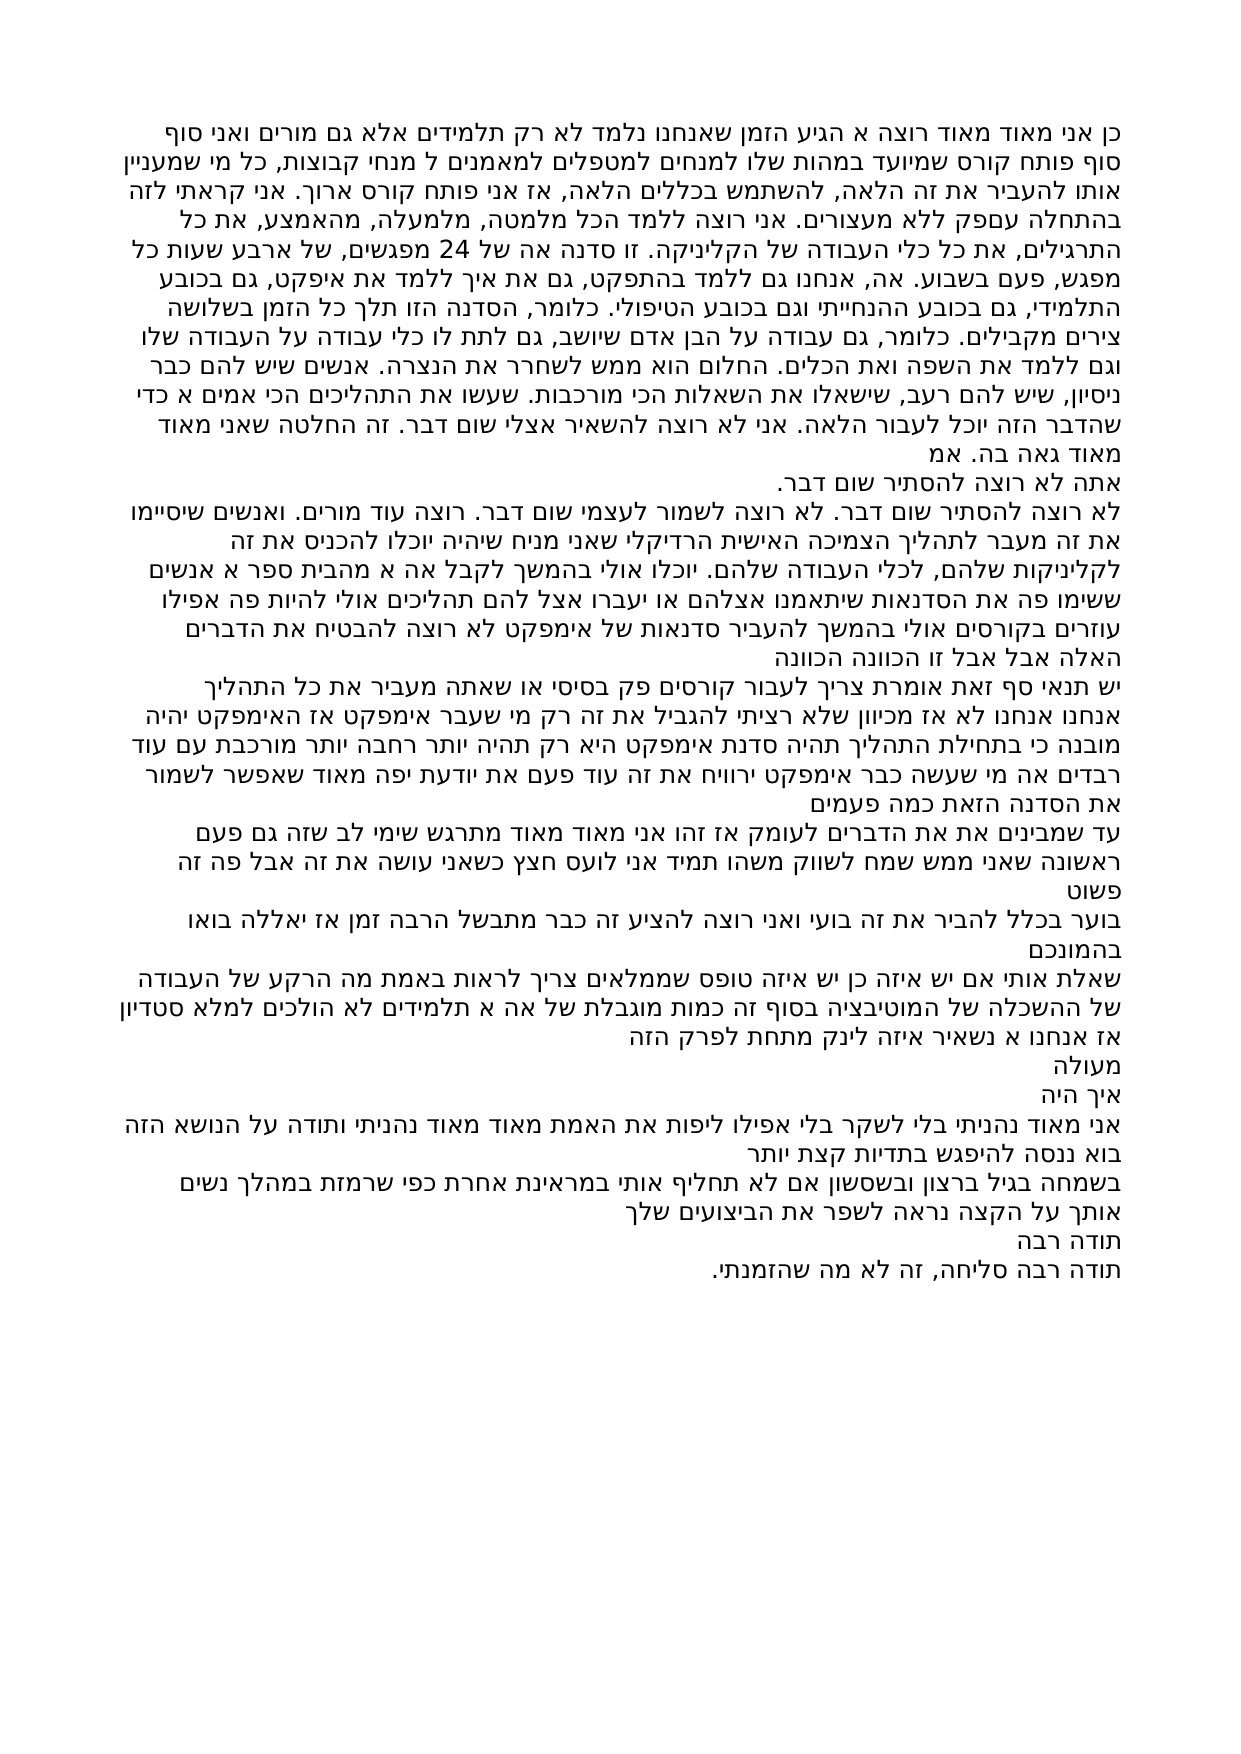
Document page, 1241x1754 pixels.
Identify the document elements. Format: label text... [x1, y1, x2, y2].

text בוער בכלל להביר את זה בועי ואני רוצה להציע זה כבר מתבשל הרבה זמן אז יאללה בואו בהמונכם [118, 906, 1122, 964]
text לא רוצה להסתיר שום דבר. לא רוצה לשמור לעצמי שום דבר. רוצה עוד מורים. ואנשים שיסיימו את זה מעבר לתהליך הצמיכה האישית הרדיקלי שאני מניח שיהיה יוכלו להכניס את זה לקליניקות שלהם, לכלי העבודה שלהם. יוכלו אולי בהמשך לקבל אה א מהבית ספר א אנשים ששימו פה את הסדנאות שיתאמנו אצלהם או יעברו אצל להם תהליכים אולי להיות פה אפילו עוזרים בקורסים אולי בהמשך להעביר סדנאות של אימפקט לא רוצה להבטיח את הדברים האלה אבל אבל זו הכוונה הכוונה [118, 497, 1122, 672]
text בשמחה בגיל ברצון ובשסשון אם לא תחליף אותי במראינת אחרת כפי שרמזת במהלך נשים אותך על הקצה נראה לשפר את הביצועים שלך [118, 1168, 1122, 1226]
text שאלת אותי אם יש איזה כן יש איזה טופס שממלאים צריך לראות באמת מה הרקע של העבודה של ההשכלה של המוטיבציה בסוף זה כמות מוגבלת של אה א תלמידים לא הולכים למלא סטדיון אז אנחנו א נשאיר איזה לינק מתחת לפרק הזה [118, 964, 1122, 1051]
text כן אני מאוד מאוד רוצה א הגיע הזמן שאנחנו נלמד לא רק תלמידים אלא גם מורים ואני סוף סוף פותח קורס שמיועד במהות שלו למנחים למטפלים למאמנים ל מנחי קבוצות, כל מי שמעניין אותו להעביר את זה הלאה, להשתמש בכללים הלאה, אז אני פותח קורס ארוך. אני קראתי לזה בהתחלה עםפק ללא מעצורים. אני רוצה ללמד הכל מלמטה, מלמעלה, מהאמצע, את כל התרגילים, את כל כלי העבודה של הקליניקה. זו סדנה אה של 24 מפגשים, של ארבע שעות כל מפגש, פעם בשבוע. אה, אנחנו גם ללמד בהתפקט, גם את איך ללמד את איפקט, גם בכובע התלמידי, גם בכובע ההנחייתי וגם בכובע הטיפולי. כלומר, הסדנה הזו תלך כל הזמן בשלושה צירים מקבילים. כלומר, גם עבודה על הבן אדם שיושב, גם לתת לו כלי עבודה על העבודה שלו וגם ללמד את השפה ואת הכלים. החלום הוא ממש לשחרר את הנצרה. אנשים שיש להם כבר ניסיון, שיש להם רעב, שישאלו את השאלות הכי מורכבות. שעשו את התהליכים הכי אמים א כדי שהדבר הזה יוכל לעבור הלאה. אני לא רוצה להשאיר אצלי שום דבר. זה החלטה שאני מאוד מאוד גאה בה. אמ [118, 118, 1122, 468]
text בוא ננסה להיפגש בתדיות קצת יותר [118, 1139, 1122, 1168]
text אנחנו אנחנו לא אז מכיוון שלא רציתי להגביל את זה רק מי שעבר אימפקט אז האימפקט יהיה מובנה כי בתחילת התהליך תהיה סדנת אימפקט היא רק תהיה יותר רחבה יותר מורכבת עם עוד רבדים אה מי שעשה כבר אימפקט ירוויח את זה עוד פעם את יודעת יפה מאוד שאפשר לשמור את הסדנה הזאת כמה פעמים [118, 701, 1122, 818]
text יש תנאי סף זאת אומרת צריך לעבור קורסים פק בסיסי או שאתה מעביר את כל התהליך [118, 672, 1122, 701]
text עד שמבינים את את הדברים לעומק אז זהו אני מאוד מאוד מתרגש שימי לב שזה גם פעם ראשונה שאני ממש שמח לשווק משהו תמיד אני לועס חצץ כשאני עושה את זה אבל פה זה פשוט [118, 818, 1122, 906]
text מעולה [118, 1051, 1122, 1081]
text אתה לא רוצה להסתיר שום דבר. [118, 468, 1122, 497]
text תודה רבה [118, 1226, 1122, 1256]
text תודה רבה סליחה, זה לא מה שהזמנתי. [118, 1256, 1122, 1285]
text איך היה [118, 1081, 1122, 1110]
text אני מאוד נהניתי בלי לשקר בלי אפילו ליפות את האמת מאוד מאוד נהניתי ותודה על הנושא הזה [118, 1110, 1122, 1139]
